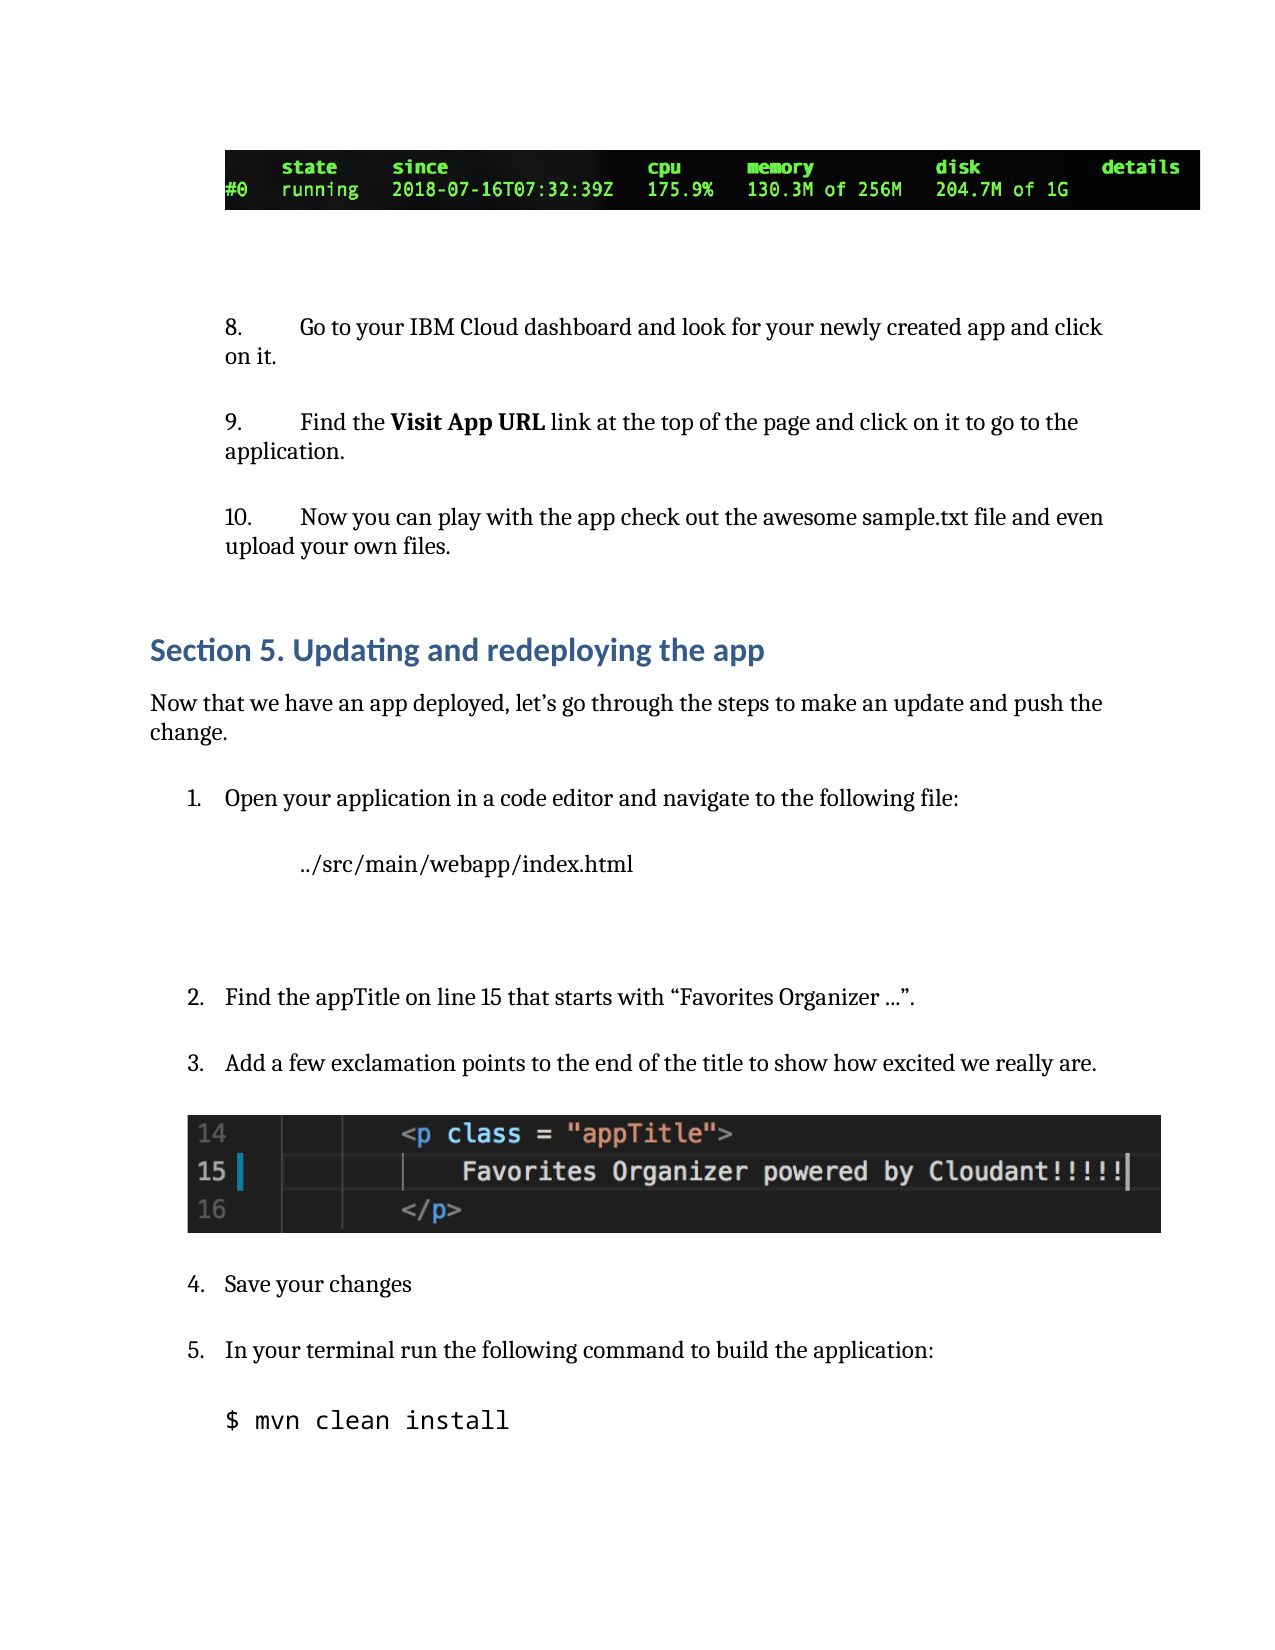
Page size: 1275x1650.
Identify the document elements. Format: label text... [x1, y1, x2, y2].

list Add a few exclamation points to the end of the title to show how excited we really are. [187, 1049, 1125, 1078]
list Find the Visit App URL link at the top of the page and click on it to go to the application. [225, 408, 1125, 466]
list Go to your IBM Cloud dashboard and look for your newly created app and click on it. [225, 313, 1125, 371]
text Now that we have an app deployed, let’s go through the steps to make an update and push the change. [150, 689, 1125, 746]
list Find the appTitle on line 15 that starts with “Favorites Organizer ...”. [187, 983, 1125, 1011]
text $ mvn clean install [225, 1402, 1125, 1436]
list Open your application in a code editor and navigate to the following file: [187, 784, 1125, 813]
list Now you can play with the app check out the awesome sample.txt file and even upload your own files. [225, 503, 1125, 561]
subtitle Section 5. Updating and redeploying the app [150, 629, 1125, 670]
text ../src/main/webapp/index.html [300, 850, 1125, 879]
list In your terminal run the following command to build the application: [187, 1336, 1125, 1365]
list Save your changes [187, 1270, 1125, 1298]
